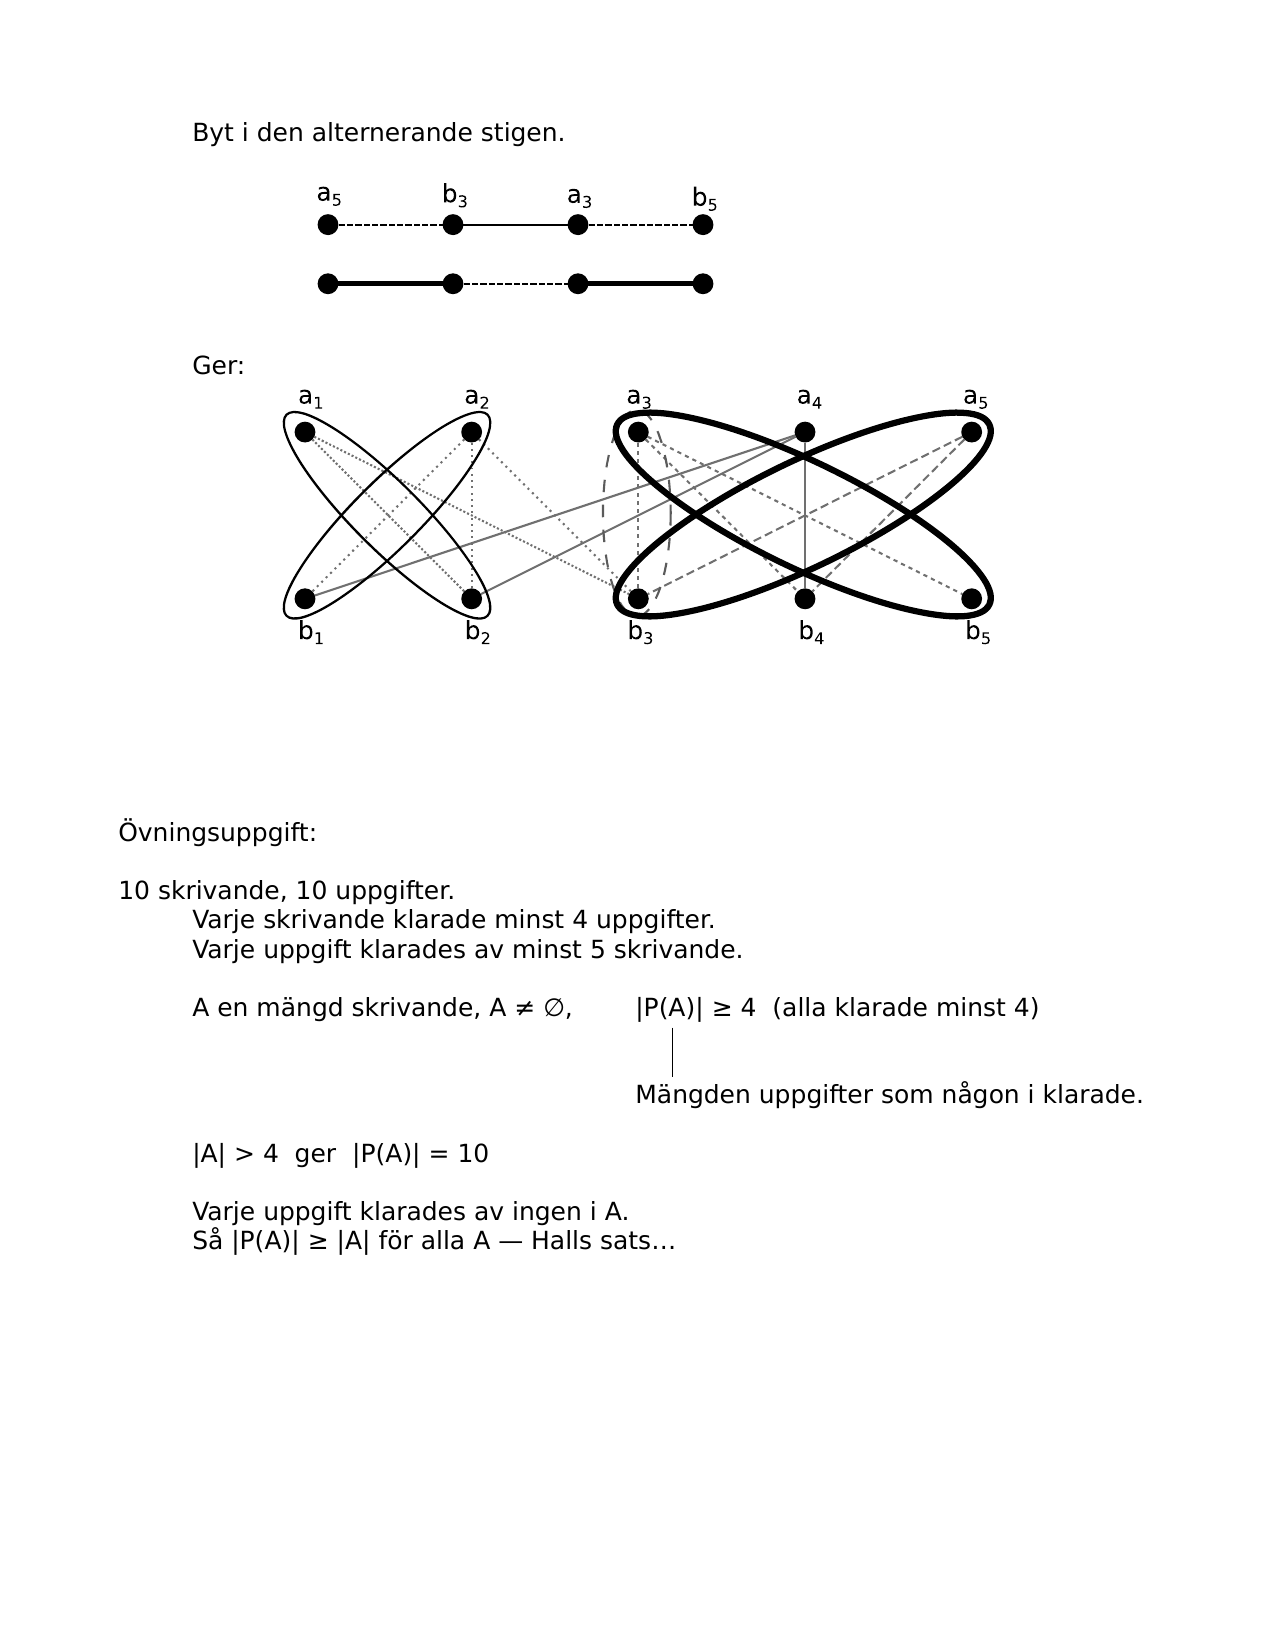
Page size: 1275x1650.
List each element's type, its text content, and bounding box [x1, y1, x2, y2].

text Byt i den alternerande stigen. [118, 118, 1157, 147]
text Varje uppgift klarades av ingen i A. [118, 1197, 1157, 1226]
text Ger: [118, 351, 1157, 381]
text Mängden uppgifter som någon i klarade. [118, 1081, 1157, 1110]
text A en mängd skrivande, A ≠ ∅, |P(A)| ≥ 4 (alla klarade minst 4) [118, 993, 1157, 1022]
text Varje uppgift klarades av minst 5 skrivande. [118, 935, 1157, 964]
text Övningsuppgift: [118, 818, 1157, 847]
text |A| > 4 ger |P(A)| = 10 [118, 1139, 1157, 1168]
text 10 skrivande, 10 uppgifter. [118, 876, 1157, 906]
text Så |P(A)| ≥ |A| för alla A — Halls sats… [118, 1226, 1157, 1256]
text Varje skrivande klarade minst 4 uppgifter. [118, 906, 1157, 935]
